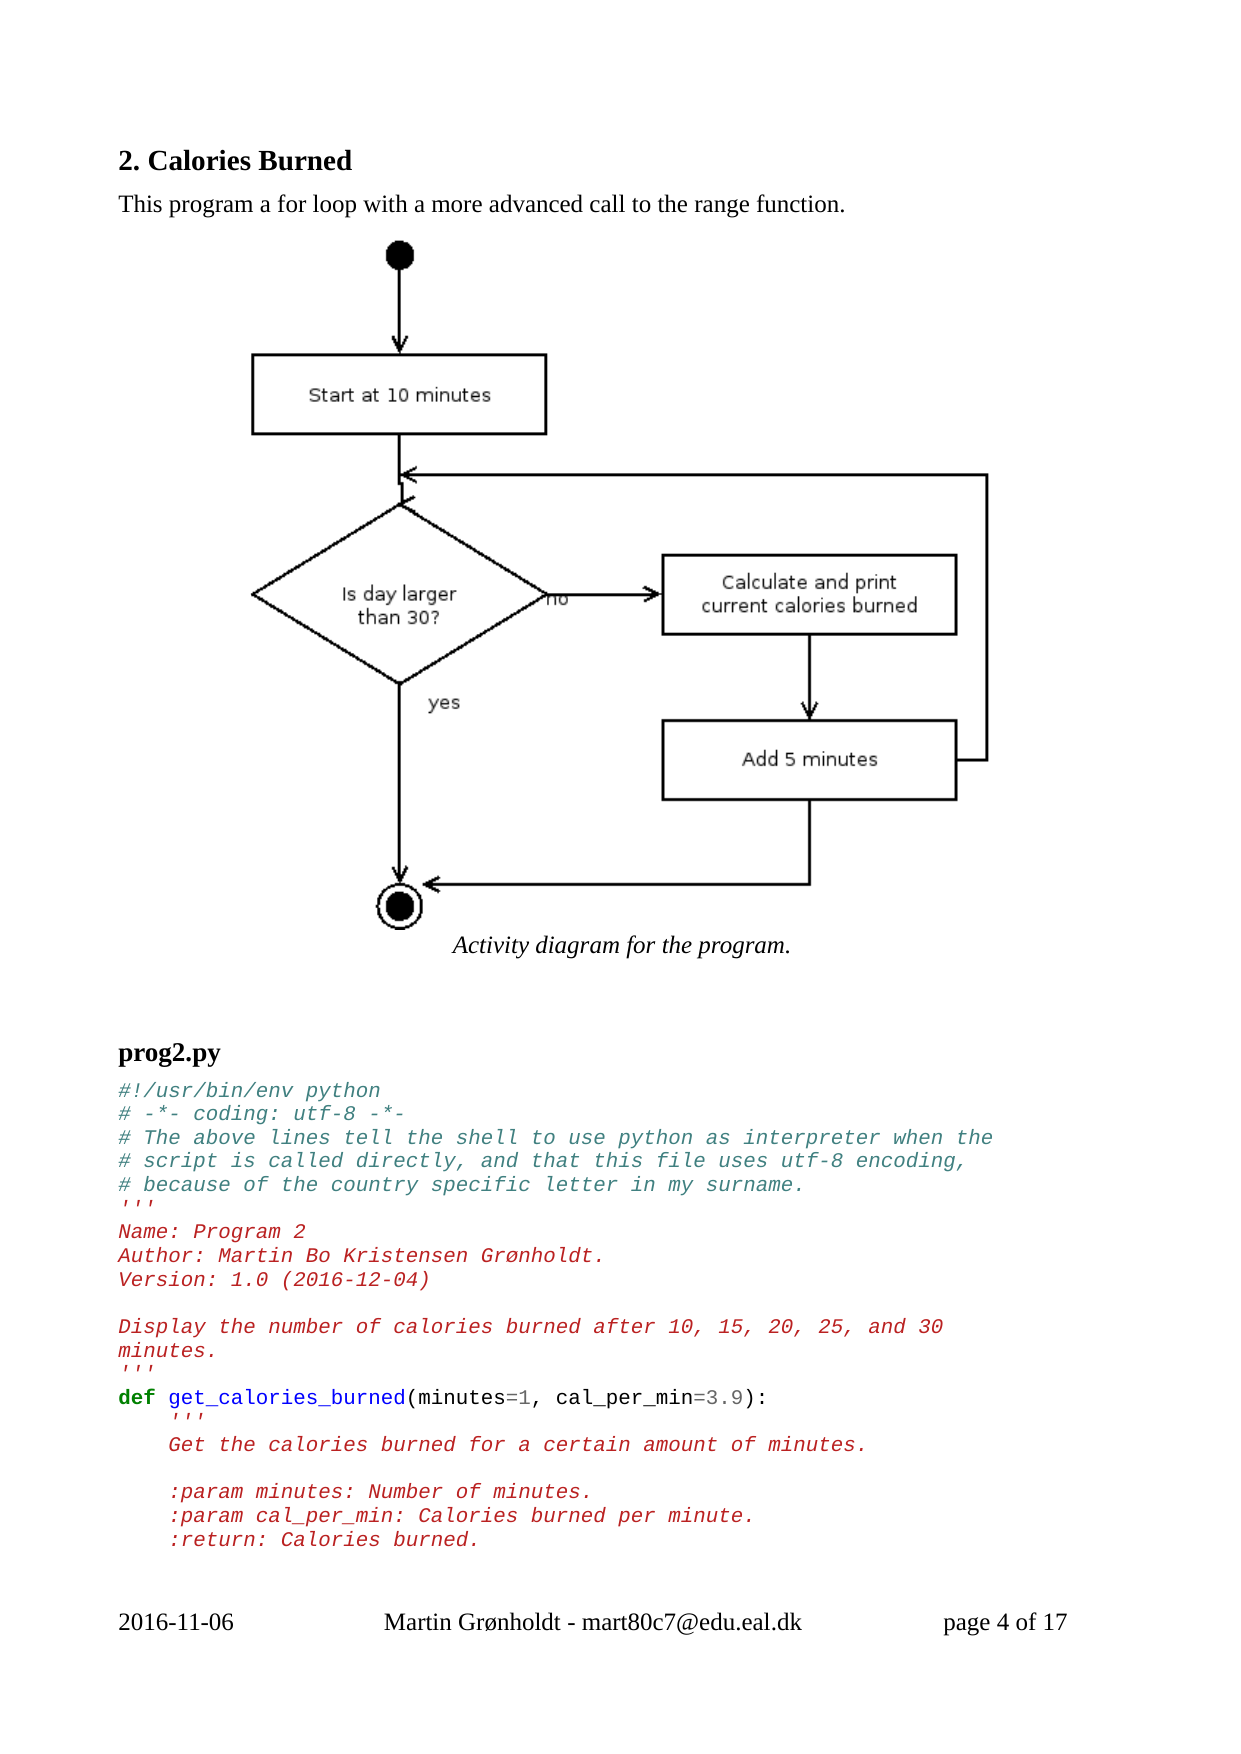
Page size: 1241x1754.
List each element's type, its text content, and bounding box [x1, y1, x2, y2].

text :param cal_per_min: Calories burned per minute. [118, 1505, 1122, 1529]
text #!/usr/bin/env python [118, 1079, 1122, 1103]
text This program a for loop with a more advanced call to the range function. [118, 189, 1122, 218]
text Author: Martin Bo Kristensen Grønholdt. [118, 1245, 1122, 1269]
text minutes. [118, 1340, 1122, 1363]
text :return: Calories burned. [118, 1529, 1122, 1552]
text # -*- coding: utf-8 -*- [118, 1103, 1122, 1127]
subtitle 2. Calories Burned [118, 143, 1122, 177]
text :param minutes: Number of minutes. [118, 1482, 1122, 1505]
text Activity diagram for the program. [251, 930, 989, 959]
text Name: Program 2 [118, 1221, 1122, 1245]
text ''' [118, 1363, 1122, 1387]
text # because of the country specific letter in my surname. [118, 1174, 1122, 1198]
text ''' [118, 1198, 1122, 1221]
text # script is called directly, and that this file uses utf-8 encoding, [118, 1151, 1122, 1174]
text Version: 1.0 (2016-12-04) [118, 1269, 1122, 1292]
text ''' [118, 1411, 1122, 1434]
picture [250, 238, 990, 930]
subtitle prog2.py [118, 1036, 1122, 1067]
text Get the calories burned for a certain amount of minutes. [118, 1434, 1122, 1458]
text # The above lines tell the shell to use python as interpreter when the [118, 1127, 1122, 1151]
text def get_calories_burned(minutes=1, cal_per_min=3.9): [118, 1387, 1122, 1411]
text Display the number of calories burned after 10, 15, 20, 25, and 30 [118, 1316, 1122, 1340]
